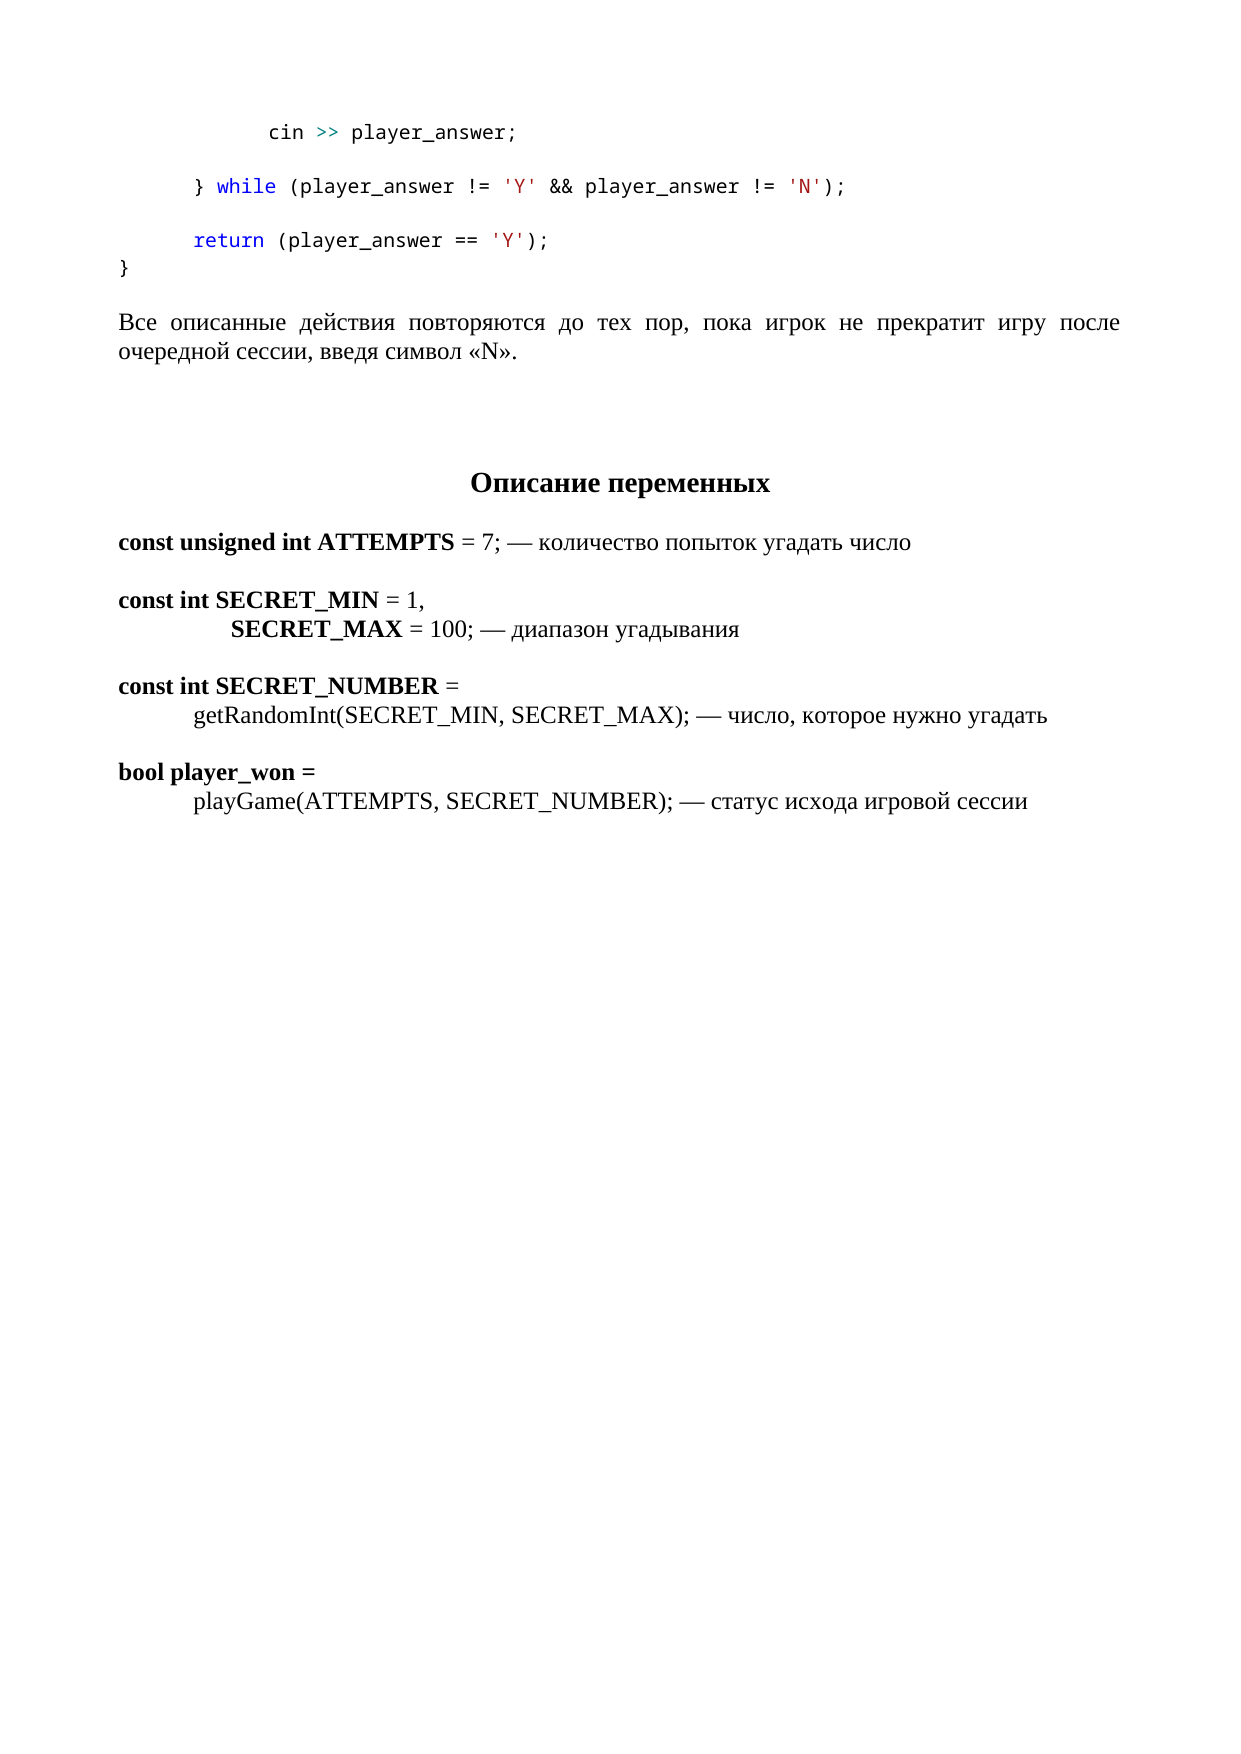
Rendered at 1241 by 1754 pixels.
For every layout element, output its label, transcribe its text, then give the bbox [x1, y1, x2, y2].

text const int SECRET_MIN = 1, [118, 585, 1122, 614]
text Описание переменных [118, 465, 1122, 499]
text const int SECRET_NUMBER = [118, 671, 1122, 700]
text bool player_won = [118, 757, 1122, 786]
text getRandomInt(SECRET_MIN, SECRET_MAX); — число, которое нужно угадать [118, 700, 1122, 729]
text const unsigned int ATTEMPTS = 7; — количество попыток угадать число [118, 527, 1122, 556]
text Все описанные действия повторяются до тех пор, пока игрок не прекратит игру после очередной сессии, введя символ «N». [118, 307, 1122, 364]
text return (player_answer == 'Y'); [118, 226, 1122, 253]
text } while (player_answer != 'Y' && player_answer != 'N'); [118, 172, 1122, 199]
text SECRET_MAX = 100; — диапазон угадывания [118, 614, 1122, 642]
text cin >> player_answer; [118, 118, 1122, 145]
text playGame(ATTEMPTS, SECRET_NUMBER); — статус исхода игровой сессии [118, 786, 1122, 815]
text } [118, 253, 1122, 280]
